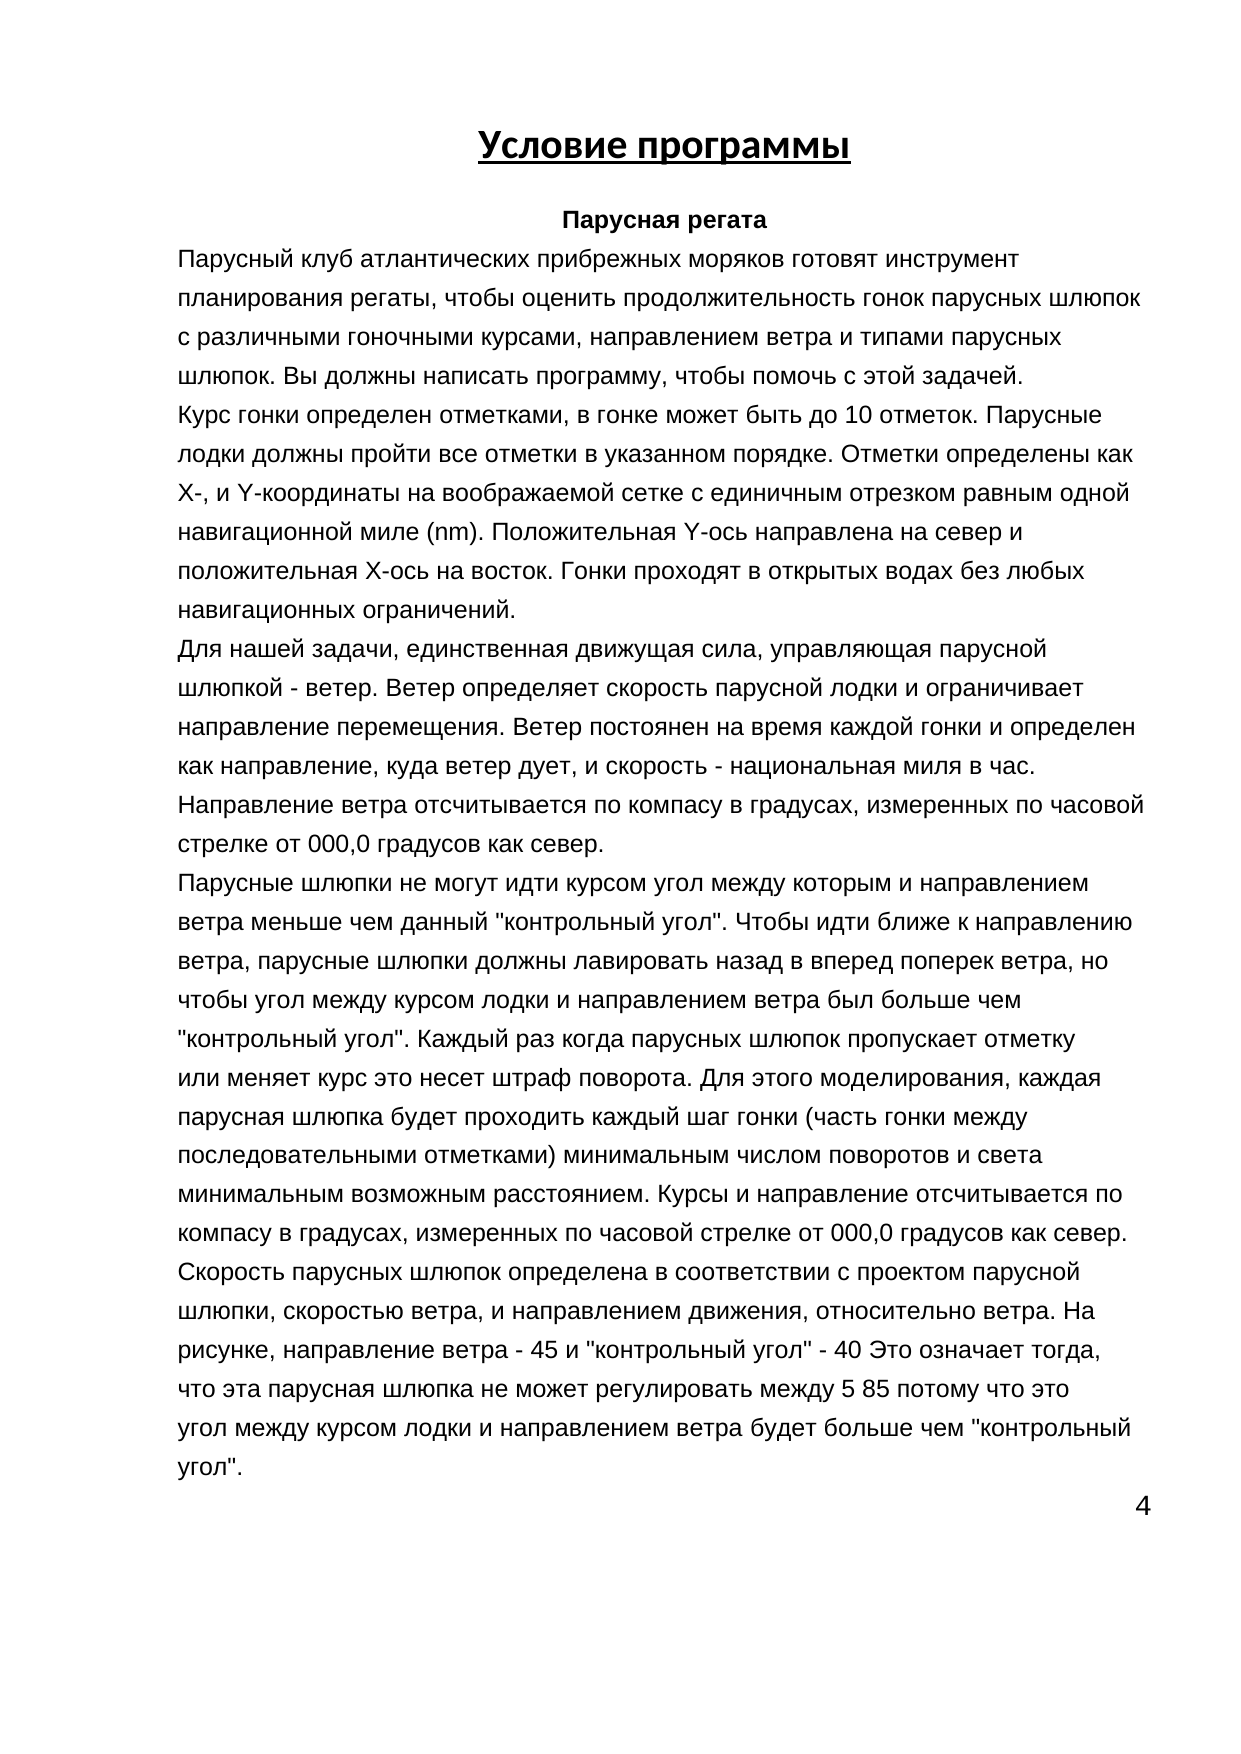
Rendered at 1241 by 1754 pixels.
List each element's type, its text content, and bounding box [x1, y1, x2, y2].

text стрелке от 000,0 градусов как север. [177, 829, 1152, 857]
text последовательными отметками) минимальным числом поворотов и света [177, 1140, 1152, 1169]
text направление перемещения. Ветер постоянен на время каждой гонки и определен [177, 712, 1152, 741]
text Направление ветра отсчитывается по компасу в градусах, измеренных по часовой [177, 790, 1152, 818]
text планирования регаты, чтобы оценить продолжительность гонок парусных шлюпок [177, 283, 1152, 312]
text лодки должны пройти все отметки в указанном порядке. Отметки определены как [177, 439, 1152, 468]
text как направление, куда ветер дует, и скорость - национальная миля в час. [177, 751, 1152, 779]
text что эта парусная шлюпка не может регулировать между 5 85 потому что это [177, 1374, 1152, 1403]
text шлюпкой - ветер. Ветер определяет скорость парусной лодки и ограничивает [177, 673, 1152, 702]
text чтобы угол между курсом лодки и направлением ветра был больше чем [177, 984, 1152, 1013]
text или меняет курс это несет штраф поворота. Для этого моделирования, каждая [177, 1062, 1152, 1091]
text компасу в градусах, измеренных по часовой стрелке от 000,0 градусов как север. [177, 1218, 1152, 1247]
text навигационных ограничений. [177, 595, 1152, 624]
text положительная Х-ось на восток. Гонки проходят в открытых водах без любых [177, 556, 1152, 585]
text Парусные шлюпки не могут идти курсом угол между которым и направлением [177, 868, 1152, 896]
text угол". [177, 1452, 1152, 1481]
text шлюпок. Вы должны написать программу, чтобы помочь с этой задачей. [177, 361, 1152, 390]
text Условие программы [177, 118, 1152, 199]
text Х-, и Y-координаты на воображаемой сетке с единичным отрезком равным одной [177, 478, 1152, 507]
text ветра меньше чем данный "контрольный угол". Чтобы идти ближе к направлению [177, 907, 1152, 935]
text ветра, парусные шлюпки должны лавировать назад в вперед поперек ветра, но [177, 946, 1152, 974]
text минимальным возможным расстоянием. Курсы и направление отсчитывается по [177, 1179, 1152, 1208]
text Скорость парусных шлюпок определена в соответствии с проектом парусной [177, 1257, 1152, 1286]
text 4 [177, 1491, 1152, 1524]
text навигационной миле (nm). Положительная Y-ось направлена на север и [177, 517, 1152, 546]
text Для нашей задачи, единственная движущая сила, управляющая парусной [177, 634, 1152, 663]
text Парусный клуб атлантических прибрежных моряков готовят инструмент [177, 244, 1152, 273]
text рисунке, направление ветра - 45 и "контрольный угол" - 40 Это означает тогда, [177, 1335, 1152, 1364]
text Курс гонки определен отметками, в гонке может быть до 10 отметок. Парусные [177, 400, 1152, 429]
text парусная шлюпка будет проходить каждый шаг гонки (часть гонки между [177, 1101, 1152, 1130]
text угол между курсом лодки и направлением ветра будет больше чем "контрольный [177, 1413, 1152, 1442]
text c различными гоночными курсами, направлением ветра и типами парусных [177, 322, 1152, 351]
text "контрольный угол". Каждый раз когда парусных шлюпок пропускает отметку [177, 1023, 1152, 1052]
text шлюпки, скоростью ветра, и направлением движения, относительно ветра. На [177, 1296, 1152, 1325]
text Парусная регата [177, 205, 1152, 234]
